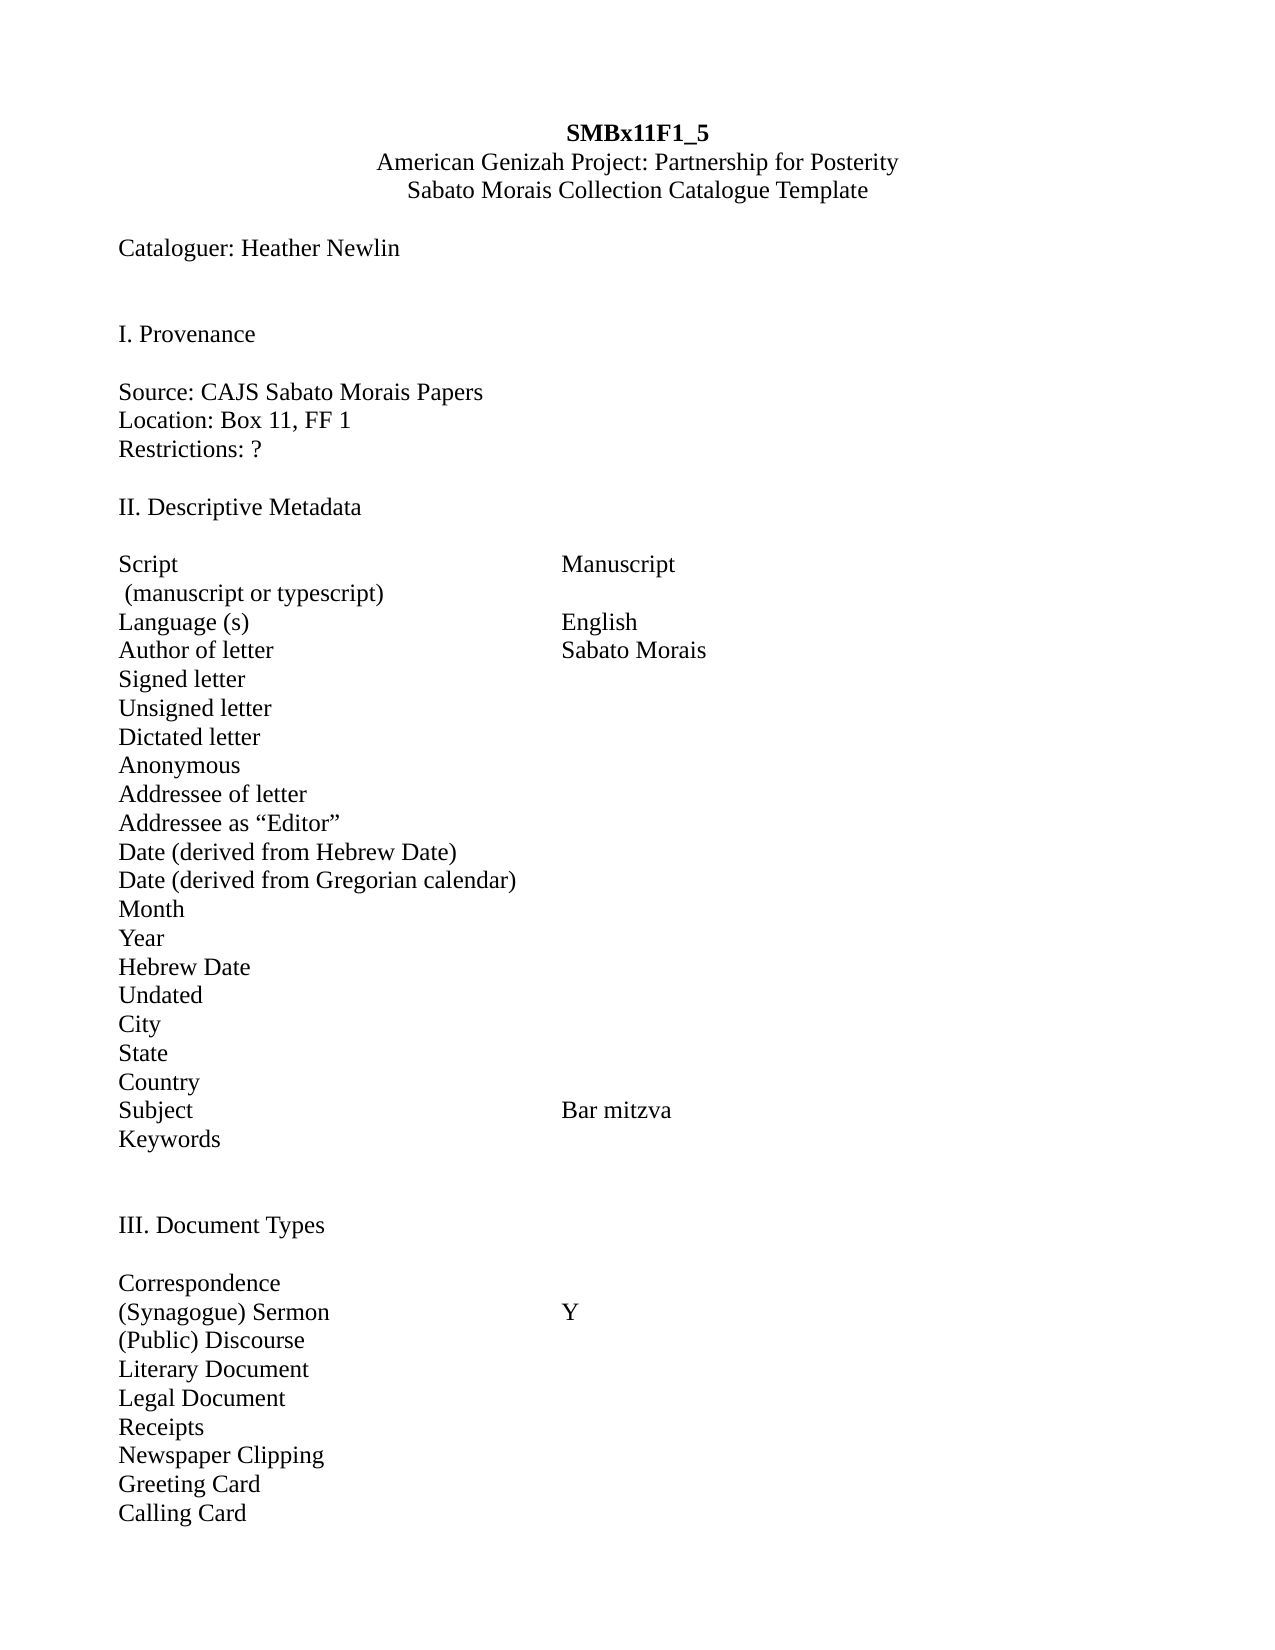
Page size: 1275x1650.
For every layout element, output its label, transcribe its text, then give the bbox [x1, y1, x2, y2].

text Undated [118, 981, 1157, 1009]
text Script Manuscript [118, 549, 1157, 578]
text Correspondence [118, 1268, 1157, 1297]
text Language (s) English [118, 607, 1157, 636]
text Receipts [118, 1412, 1157, 1441]
text SMBx11F1_5 [118, 118, 1157, 147]
text (Synagogue) Sermon Y [118, 1297, 1157, 1326]
text Author of letter Sabato Morais [118, 636, 1157, 664]
text Restrictions: ? [118, 434, 1157, 463]
text I. Provenance [118, 319, 1157, 348]
text Addressee of letter [118, 779, 1157, 808]
text Location: Box 11, FF 1 [118, 406, 1157, 434]
text Calling Card [118, 1498, 1157, 1527]
text American Genizah Project: Partnership for Posterity [118, 147, 1157, 176]
text Cataloguer: Heather Newlin [118, 233, 1157, 262]
text Hebrew Date [118, 952, 1157, 981]
text II. Descriptive Metadata [118, 492, 1157, 521]
text Newspaper Clipping [118, 1441, 1157, 1469]
text Date (derived from Hebrew Date) [118, 837, 1157, 866]
text (manuscript or typescript) [118, 578, 1157, 607]
text Literary Document [118, 1354, 1157, 1383]
text (Public) Discourse [118, 1326, 1157, 1354]
text Keywords [118, 1124, 1157, 1153]
text III. Document Types [118, 1211, 1157, 1239]
text City [118, 1009, 1157, 1038]
text Legal Document [118, 1383, 1157, 1412]
text Greeting Card [118, 1469, 1157, 1498]
text Year [118, 923, 1157, 952]
text Subject Bar mitzva [118, 1096, 1157, 1124]
text Anonymous [118, 751, 1157, 779]
text Addressee as “Editor” [118, 808, 1157, 837]
text Dictated letter [118, 722, 1157, 751]
text State [118, 1038, 1157, 1067]
text Signed letter [118, 664, 1157, 693]
text Source: CAJS Sabato Morais Papers [118, 377, 1157, 406]
text Country [118, 1067, 1157, 1096]
text Month [118, 894, 1157, 923]
text Unsigned letter [118, 693, 1157, 722]
text Sabato Morais Collection Catalogue Template [118, 176, 1157, 204]
text Date (derived from Gregorian calendar) [118, 866, 1157, 894]
